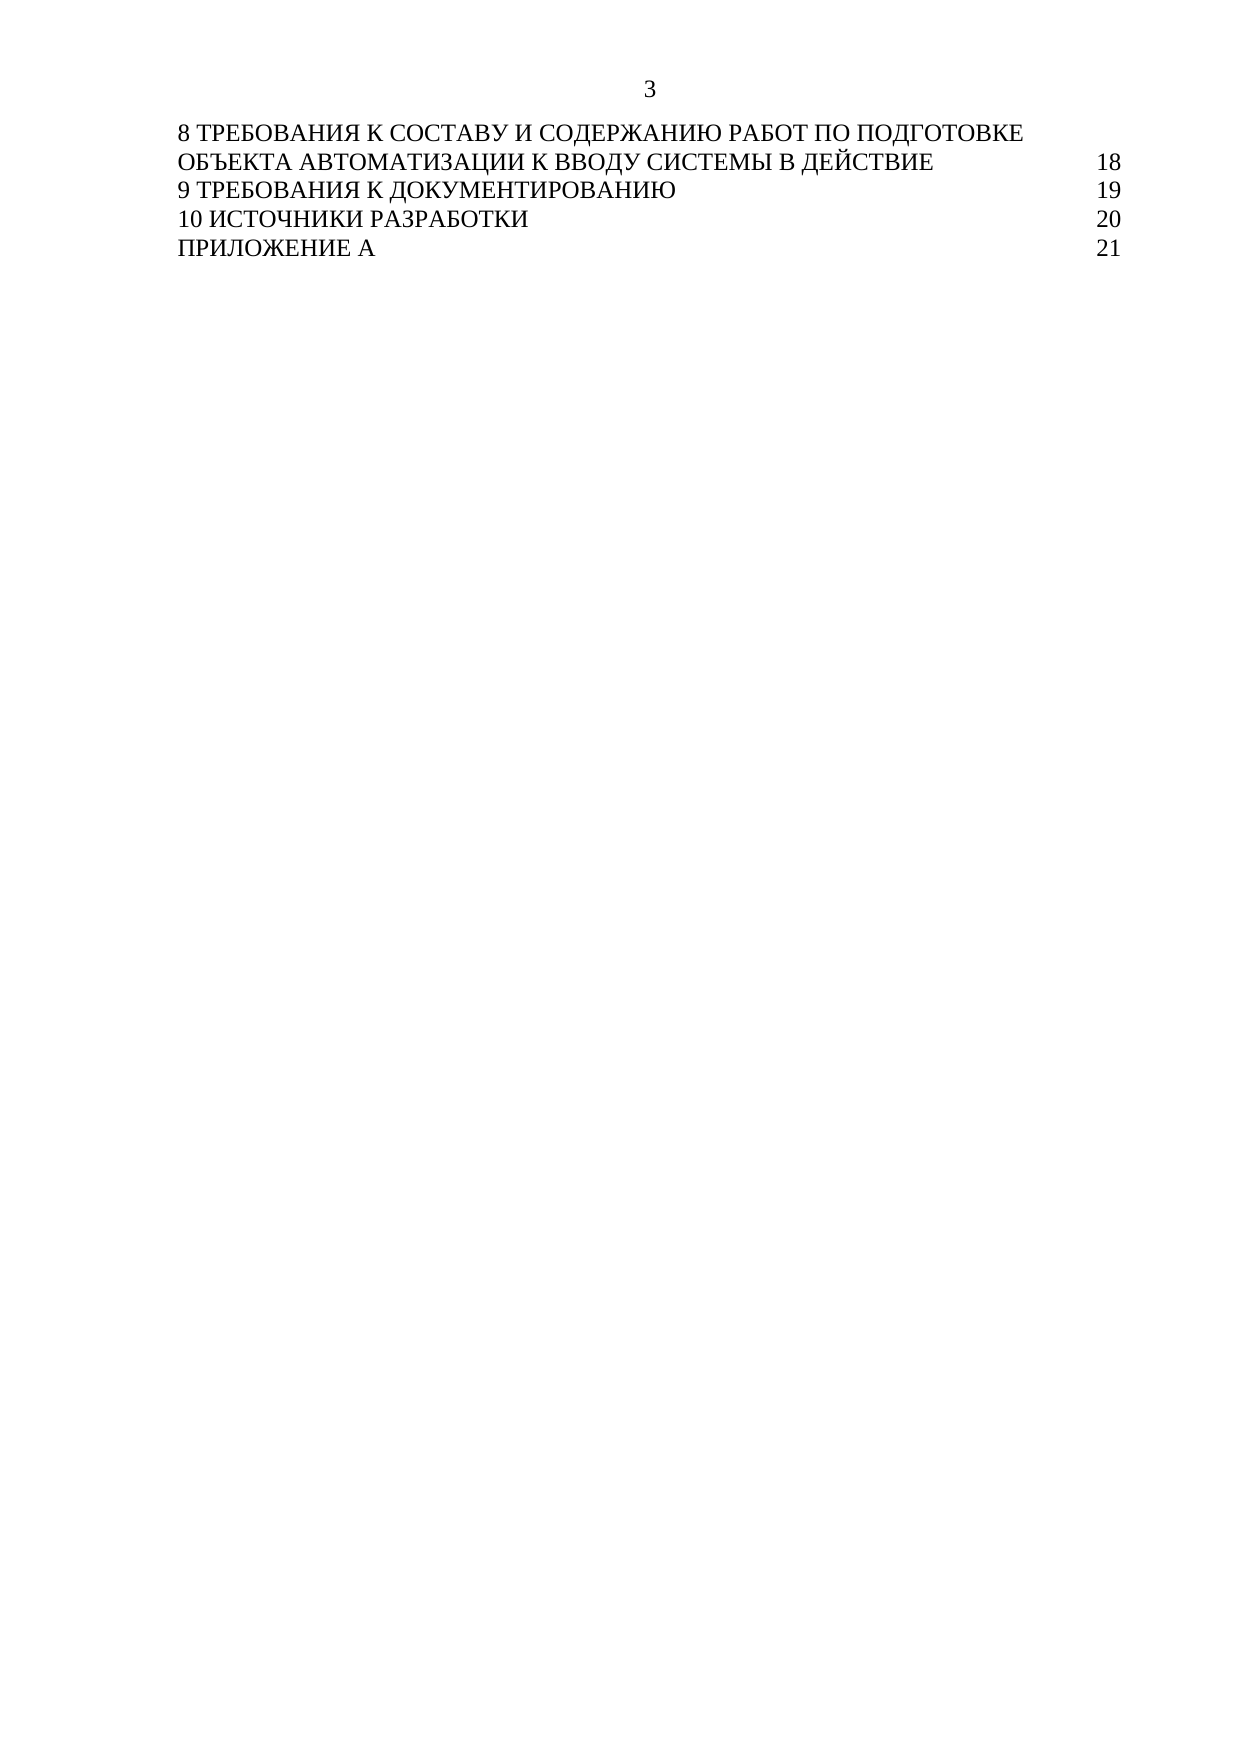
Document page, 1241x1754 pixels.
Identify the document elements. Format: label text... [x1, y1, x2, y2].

text 8 ТРЕБОВАНИЯ К СОСТАВУ И СОДЕРЖАНИЮ РАБОТ ПО ПОДГОТОВКЕ ОБЪЕКТА АВТОМАТИЗАЦИИ К ВВОДУ СИСТЕМЫ В ДЕЙСТВИЕ 18 [177, 118, 1122, 176]
text 10 ИСТОЧНИКИ РАЗРАБОТКИ 20 [177, 204, 1122, 233]
text 9 ТРЕБОВАНИЯ К ДОКУМЕНТИРОВАНИЮ 19 [177, 176, 1122, 204]
text ПРИЛОЖЕНИЕ А 21 [177, 233, 1122, 262]
